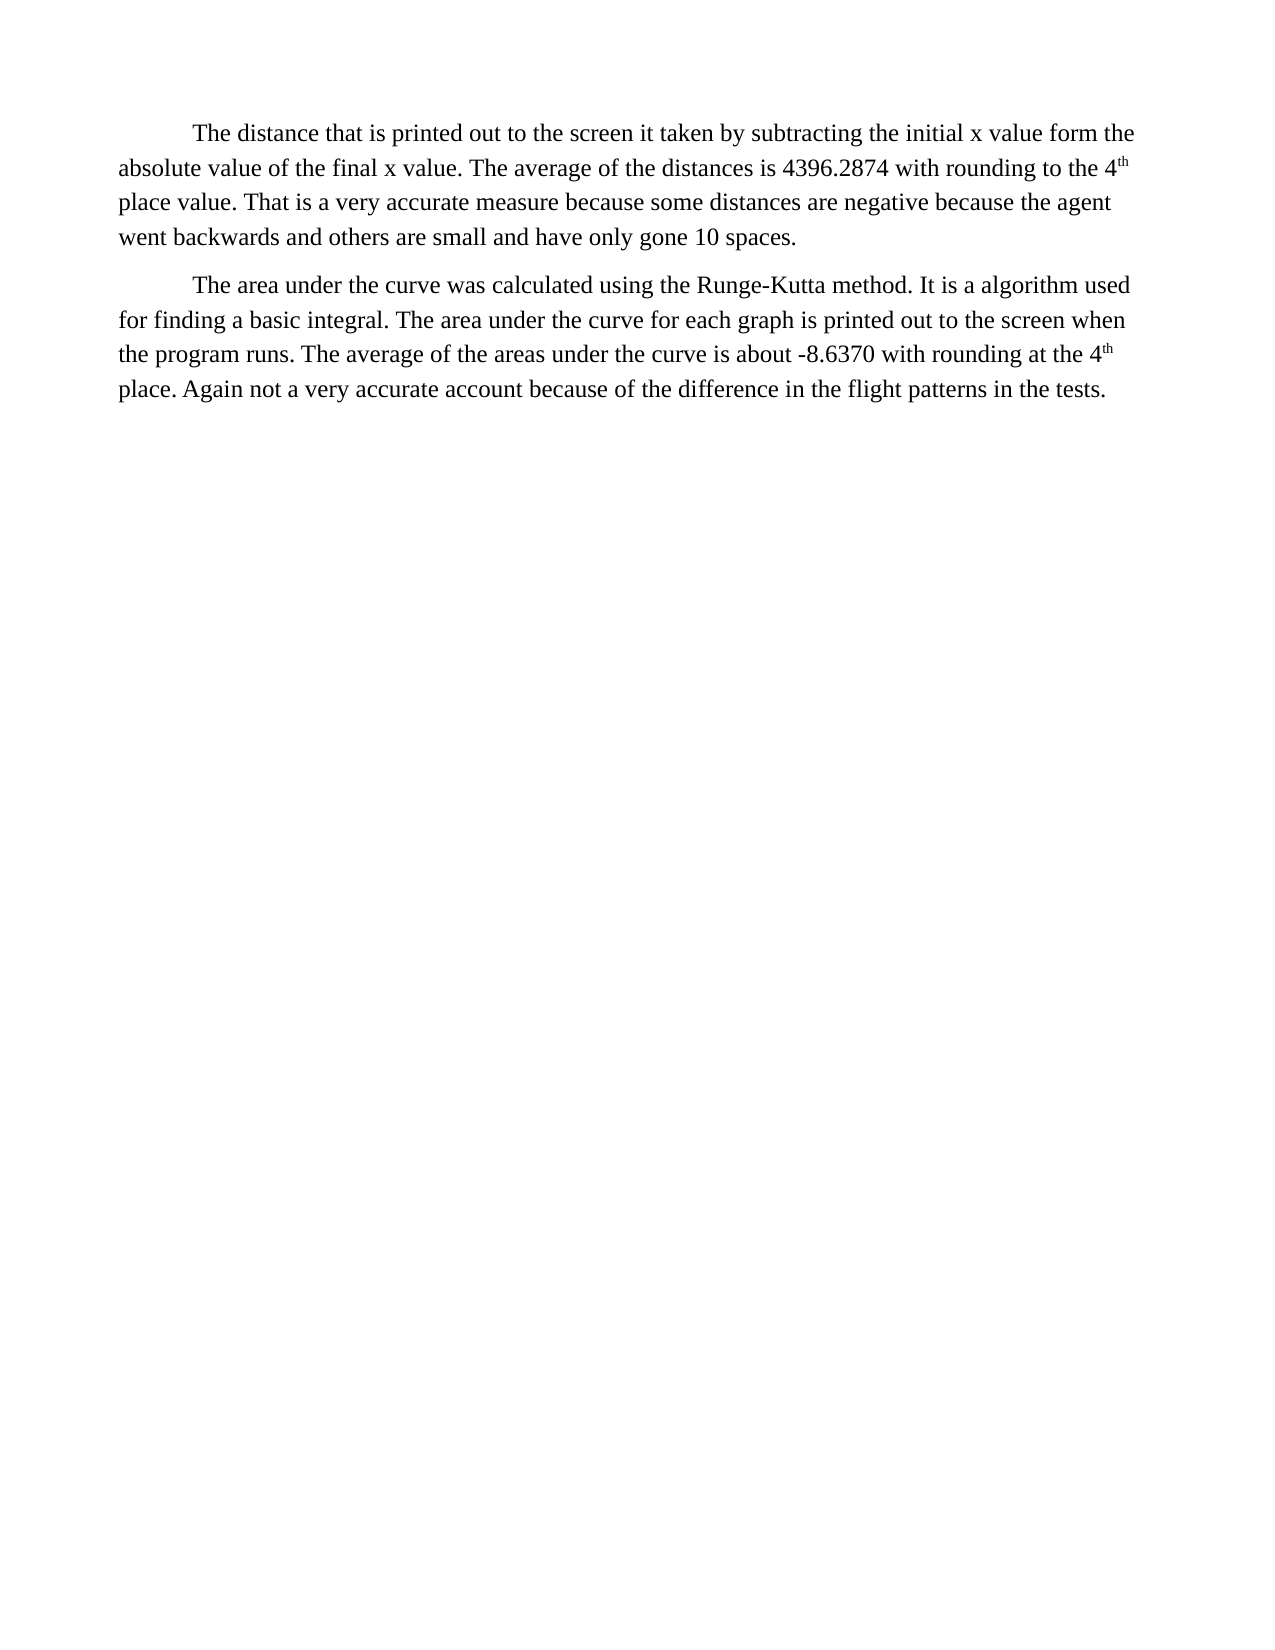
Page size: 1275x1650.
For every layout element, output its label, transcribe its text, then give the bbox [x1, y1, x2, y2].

text The area under the curve was calculated using the Runge-Kutta method. It is a algorithm used for finding a basic integral. The area under the curve for each graph is printed out to the screen when the program runs. The average of the areas under the curve is about -8.6370 with rounding at the 4th place. Again not a very accurate account because of the difference in the flight patterns in the tests. [118, 271, 1157, 403]
text The distance that is printed out to the screen it taken by subtracting the initial x value form the absolute value of the final x value. The average of the distances is 4396.2874 with rounding to the 4th place value. That is a very accurate measure because some distances are negative because the agent went backwards and others are small and have only gone 10 spaces. [118, 118, 1157, 250]
